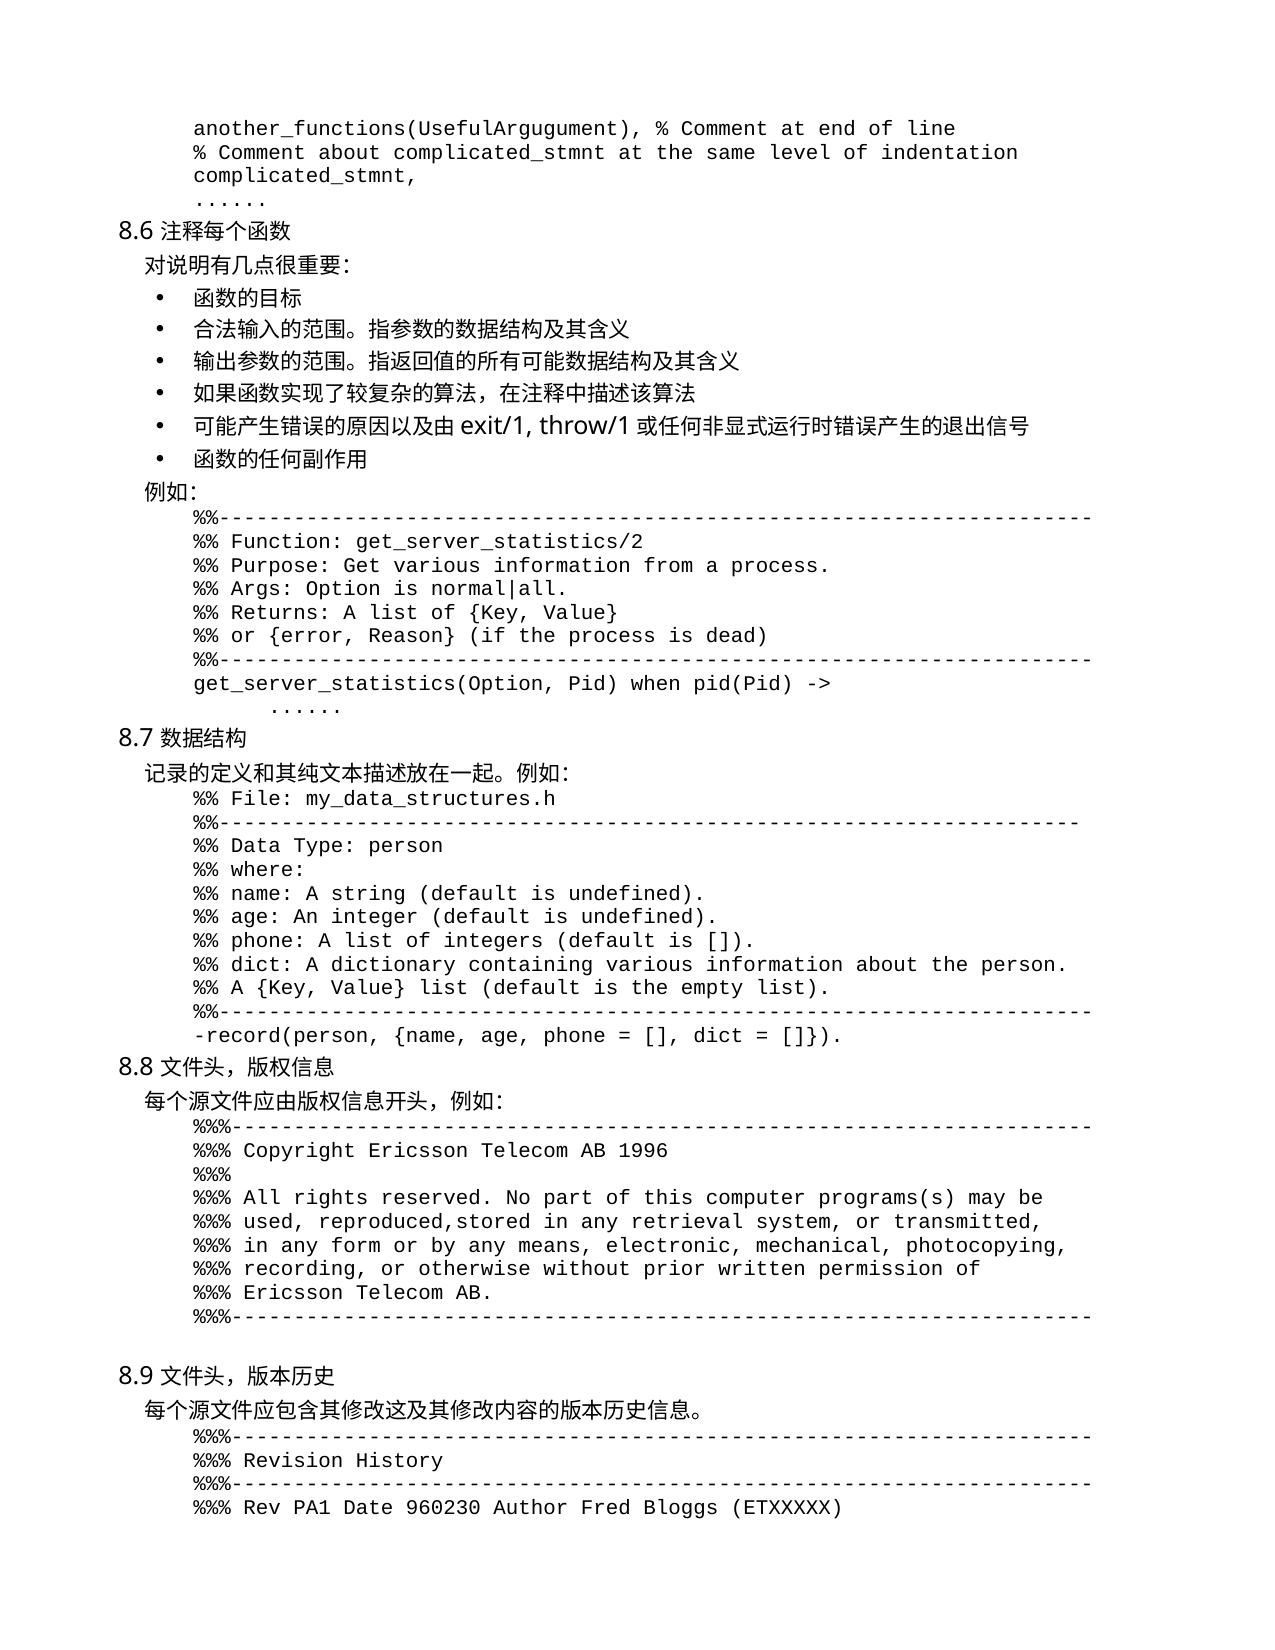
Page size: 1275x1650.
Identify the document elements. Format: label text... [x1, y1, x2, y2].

text 每个源文件应包含其修改这及其修改内容的版本历史信息。 [118, 1392, 1157, 1426]
text -record(person, {name, age, phone = [], dict = []}). [193, 1025, 1157, 1048]
text 8.8 文件头，版权信息 [118, 1048, 1157, 1082]
text %% age: An integer (default is undefined). [193, 906, 1157, 930]
text %%---------------------------------------------------------------------- [193, 1001, 1157, 1025]
text %%%--------------------------------------------------------------------- [193, 1426, 1157, 1450]
list 函数的目标 [156, 281, 1157, 312]
text %% Purpose: Get various information from a process. [193, 554, 1157, 578]
text 记录的定义和其纯文本描述放在一起。例如： [118, 754, 1157, 788]
text % Comment about complicated_stmnt at the same level of indentation [193, 142, 1157, 165]
text %%%--------------------------------------------------------------------- [193, 1473, 1157, 1497]
text %% name: A string (default is undefined). [193, 883, 1157, 906]
text %%%--------------------------------------------------------------------- [193, 1306, 1157, 1329]
text %%% in any form or by any means, electronic, mechanical, photocopying, [193, 1235, 1157, 1258]
text %%% Revision History [193, 1450, 1157, 1473]
list 可能产生错误的原因以及由exit/1, throw/1或任何非显式运行时错误产生的退出信号 [156, 407, 1157, 442]
text %%% Rev PA1 Date 960230 Author Fred Bloggs (ETXXXXX) [193, 1497, 1157, 1521]
text ...... [193, 696, 1157, 720]
text %%% used, reproduced,stored in any retrieval system, or transmitted, [193, 1211, 1157, 1235]
text another_functions(UsefulArgugument), % Comment at end of line [193, 118, 1157, 142]
text %% A {Key, Value} list (default is the empty list). [193, 977, 1157, 1001]
text %% Args: Option is normal|all. [193, 578, 1157, 602]
text 每个源文件应由版权信息开头，例如： [118, 1082, 1157, 1116]
text %%% Copyright Ericsson Telecom AB 1996 [193, 1140, 1157, 1164]
text get_server_statistics(Option, Pid) when pid(Pid) -> [193, 673, 1157, 696]
list 输出参数的范围。指返回值的所有可能数据结构及其含义 [156, 344, 1157, 376]
list 如果函数实现了较复杂的算法，在注释中描述该算法 [156, 376, 1157, 407]
text 8.7 数据结构 [118, 720, 1157, 754]
text %% File: my_data_structures.h [193, 788, 1157, 812]
text %% or {error, Reason} (if the process is dead) [193, 626, 1157, 649]
text 8.9 文件头，版本历史 [118, 1358, 1157, 1392]
text %% Data Type: person [193, 836, 1157, 859]
text 8.6 注释每个函数 [118, 213, 1157, 247]
text %%---------------------------------------------------------------------- [193, 649, 1157, 673]
text %%--------------------------------------------------------------------- [193, 812, 1157, 836]
text %% dict: A dictionary containing various information about the person. [193, 954, 1157, 977]
text %%% All rights reserved. No part of this computer programs(s) may be [193, 1187, 1157, 1211]
list 合法输入的范围。指参数的数据结构及其含义 [156, 312, 1157, 344]
text %% Returns: A list of {Key, Value} [193, 602, 1157, 626]
text %% where: [193, 859, 1157, 883]
list 函数的任何副作用 [156, 442, 1157, 473]
text %%% recording, or otherwise without prior written permission of [193, 1258, 1157, 1282]
text complicated_stmnt, [193, 165, 1157, 189]
text %% phone: A list of integers (default is []). [193, 930, 1157, 954]
text %% Function: get_server_statistics/2 [193, 531, 1157, 554]
text %%---------------------------------------------------------------------- [193, 507, 1157, 531]
text 例如： [118, 473, 1157, 507]
text ...... [193, 189, 1157, 213]
text %%%--------------------------------------------------------------------- [193, 1116, 1157, 1140]
text %%% [193, 1164, 1157, 1187]
text %%% Ericsson Telecom AB. [193, 1282, 1157, 1306]
text 对说明有几点很重要： [118, 247, 1157, 281]
